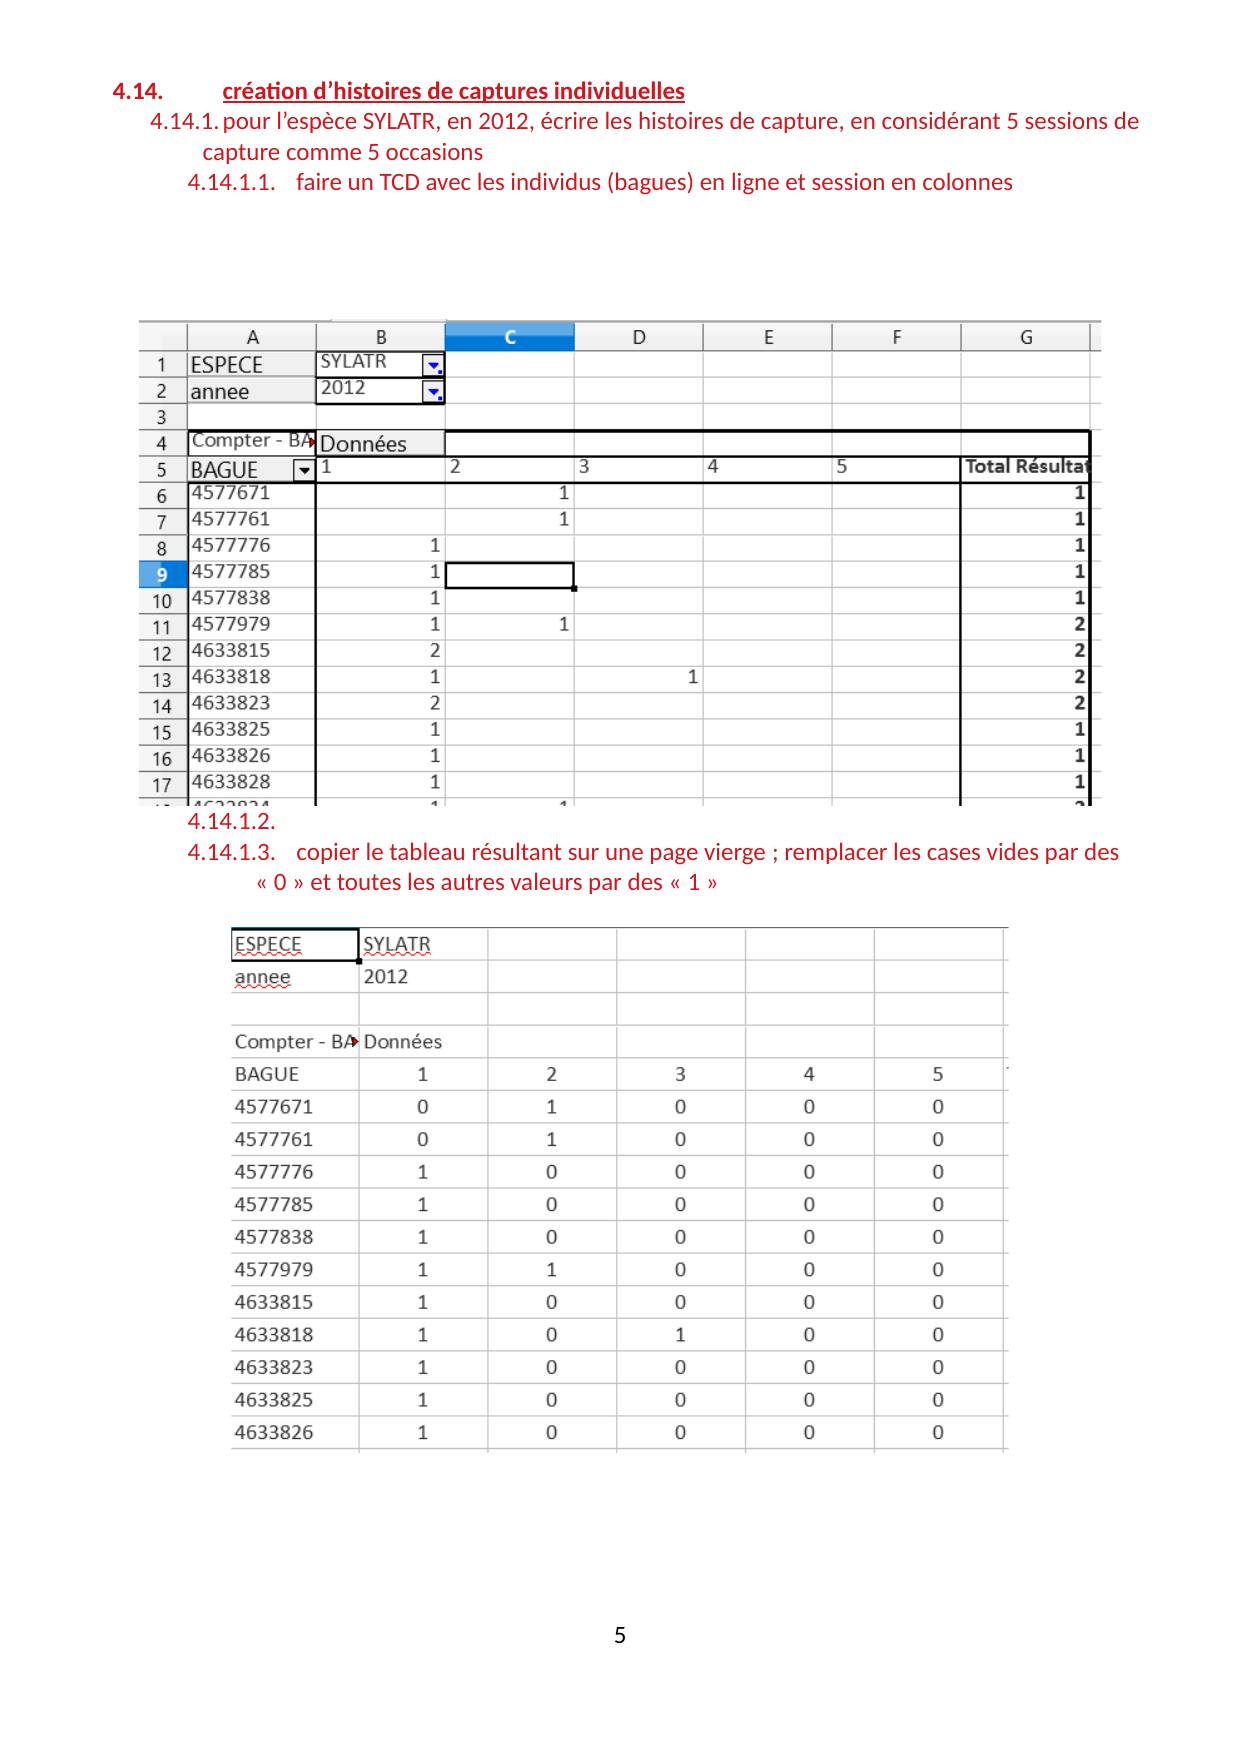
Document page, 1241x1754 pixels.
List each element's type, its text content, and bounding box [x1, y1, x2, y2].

list création d’histoires de captures individuelles [112, 75, 1165, 106]
picture [138, 319, 1102, 806]
list copier le tableau résultant sur une page vierge ; remplacer les cases vides par des « 0 » et toutes les autres valeurs par des « 1 » [187, 836, 1165, 897]
list faire un TCD avec les individus (bagues) en ligne et session en colonnes [187, 167, 1165, 197]
list pour l’espèce SYLATR, en 2012, écrire les histoires de capture, en considérant 5 sessions de capture comme 5 occasions [150, 106, 1165, 167]
picture [231, 927, 1009, 1453]
